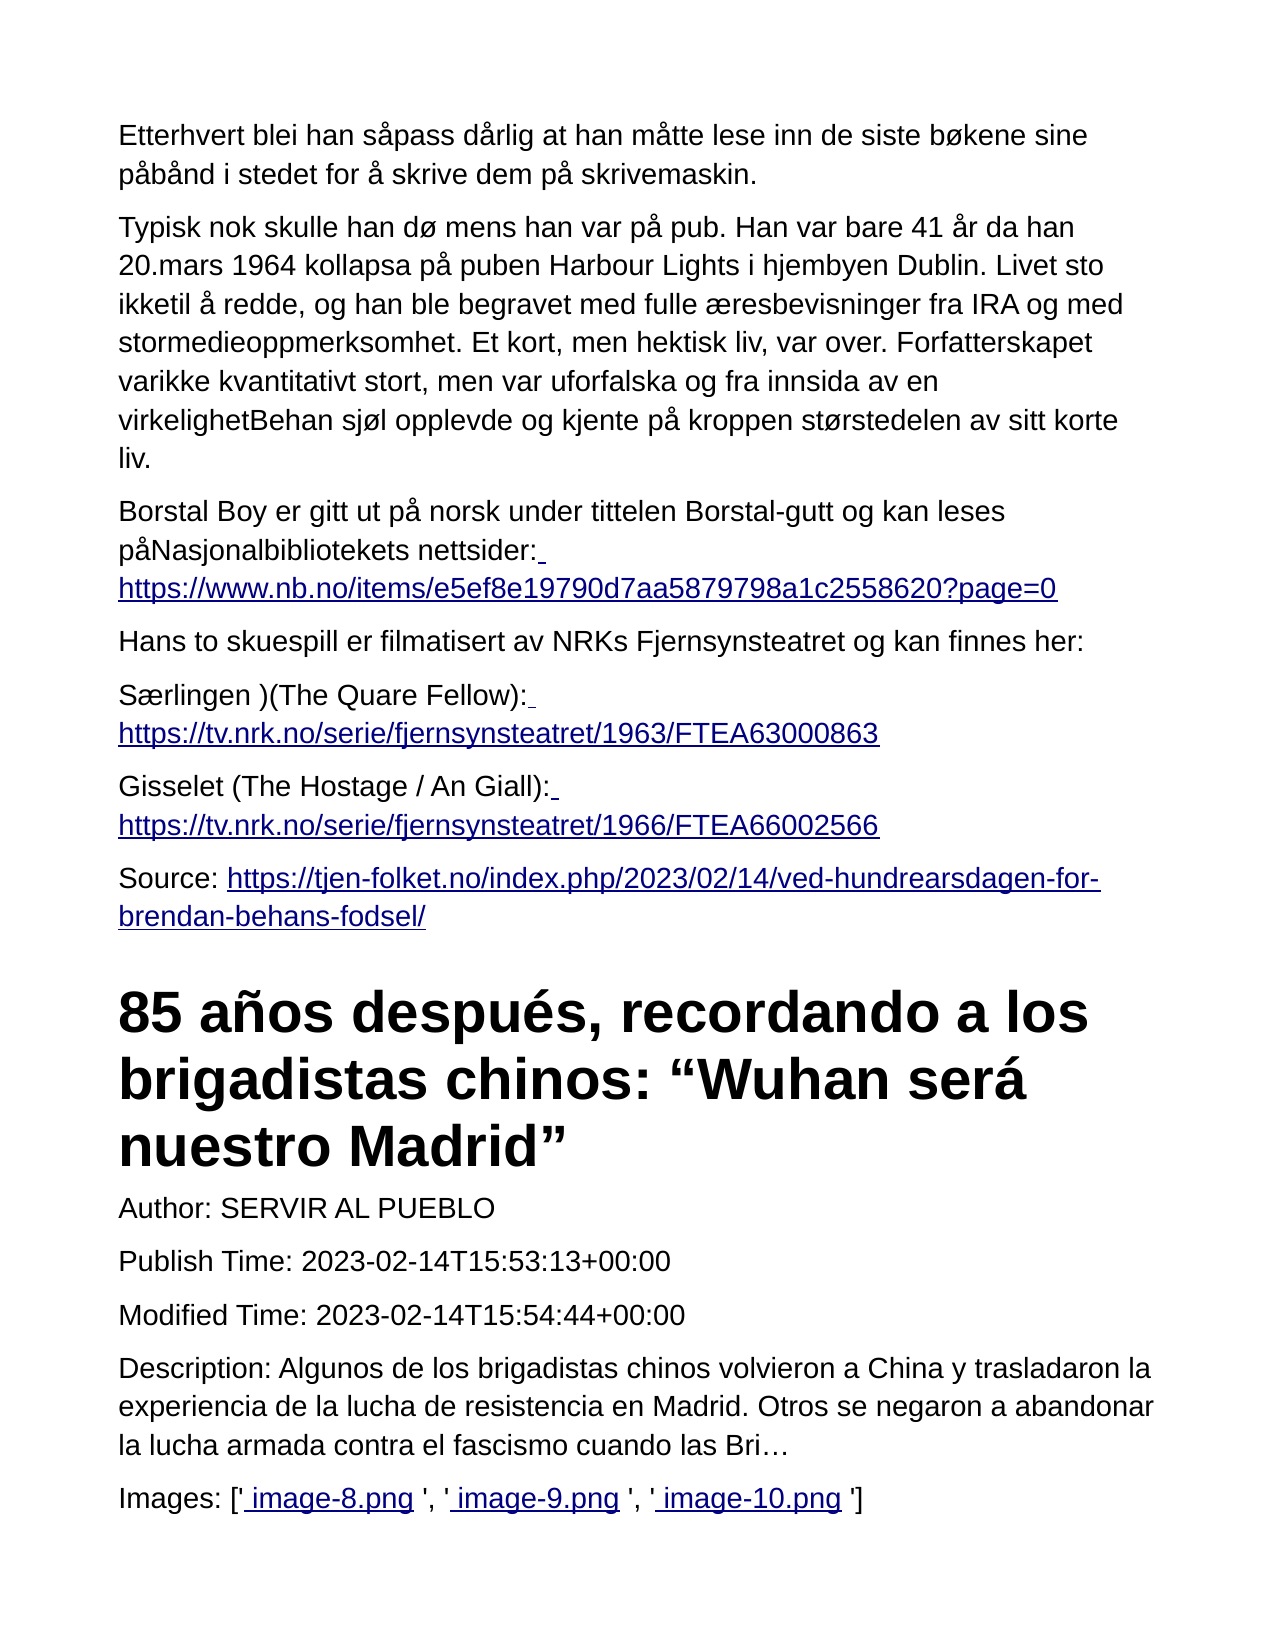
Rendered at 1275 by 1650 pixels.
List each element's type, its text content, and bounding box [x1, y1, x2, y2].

text Typisk nok skulle han dø mens han var på pub. Han var bare 41 år da han 20.mars 1964 kollapsa på puben Harbour Lights i hjembyen Dublin. Livet sto ikketil å redde, og han ble begravet med fulle æresbevisninger fra IRA og med stormedieoppmerksomhet. Et kort, men hektisk liv, var over. Forfatterskapet varikke kvantitativt stort, men var uforfalska og fra innsida av en virkelighetBehan sjøl opplevde og kjente på kroppen størstedelen av sitt korte liv. [118, 210, 1157, 474]
text Description: Algunos de los brigadistas chinos volvieron a China y trasladaron la experiencia de la lucha de resistencia en Madrid. Otros se negaron a abandonar la lucha armada contra el fascismo cuando las Bri… [118, 1351, 1157, 1461]
text Images: [' image-8.png ', ' image-9.png ', ' image-10.png '] [118, 1481, 1157, 1514]
text Publish Time: 2023-02-14T15:53:13+00:00 [118, 1244, 1157, 1278]
text Author: SERVIR AL PUEBLO [118, 1191, 1157, 1225]
text Etterhvert blei han såpass dårlig at han måtte lese inn de siste bøkene sine påbånd i stedet for å skrive dem på skrivemaskin. [118, 118, 1157, 190]
subtitle 85 años después, recordando a los brigadistas chinos: “Wuhan será nuestro Madrid” [118, 977, 1157, 1179]
text Modified Time: 2023-02-14T15:54:44+00:00 [118, 1297, 1157, 1331]
text Hans to skuespill er filmatisert av NRKs Fjernsynsteatret og kan finnes her: [118, 624, 1157, 658]
text Særlingen )(The Quare Fellow): https://tv.nrk.no/serie/fjernsynsteatret/1963/FTEA63000863 [118, 677, 1157, 749]
text Source: https://tjen-folket.no/index.php/2023/02/14/ved-hundrearsdagen-for-brendan-behans-fodsel/ [118, 861, 1157, 933]
text Borstal Boy er gitt ut på norsk under tittelen Borstal-gutt og kan leses påNasjonalbibliotekets nettsider: https://www.nb.no/items/e5ef8e19790d7aa5879798a1c2558620?page=0 [118, 494, 1157, 605]
text Gisselet (The Hostage / An Giall): https://tv.nrk.no/serie/fjernsynsteatret/1966/FTEA66002566 [118, 769, 1157, 841]
